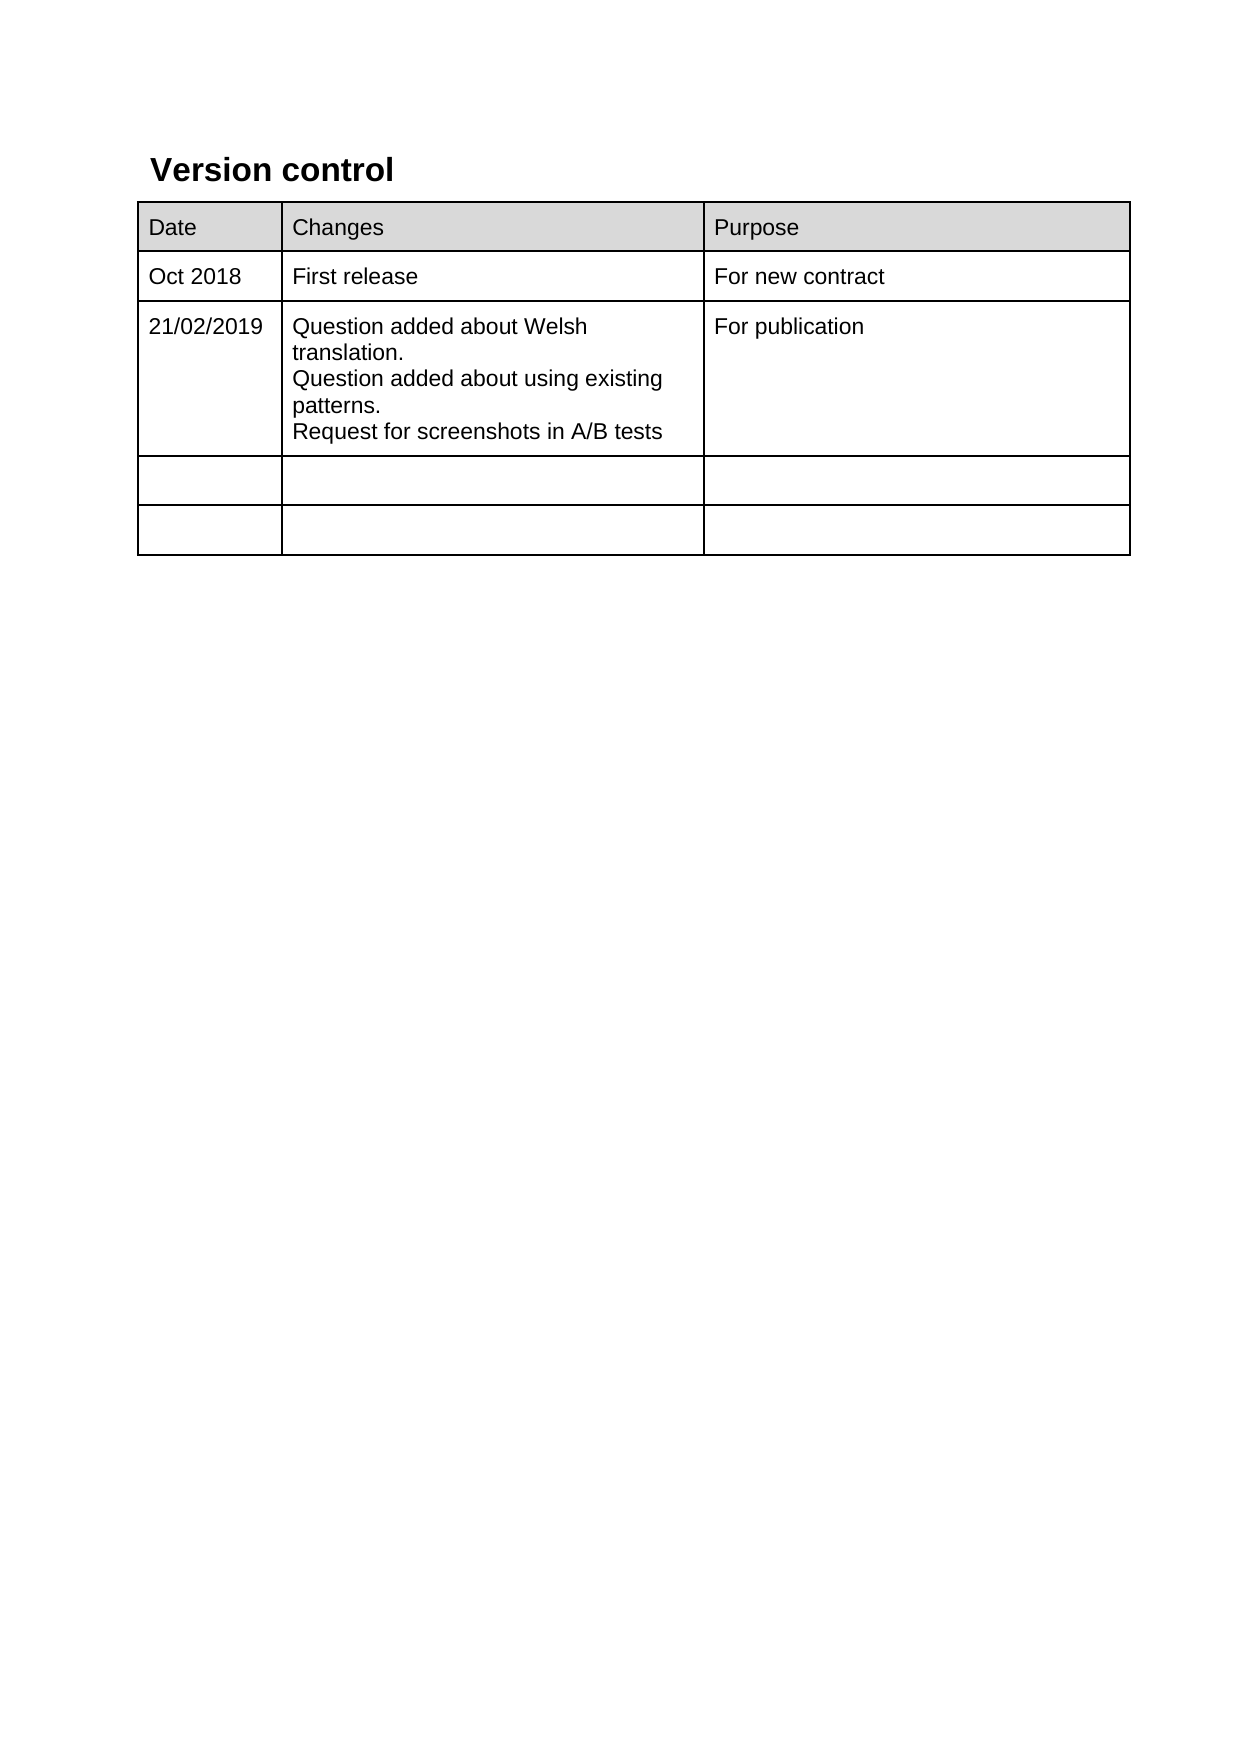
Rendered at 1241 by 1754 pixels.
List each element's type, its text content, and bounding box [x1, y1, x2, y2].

table_header Purpose [705, 203, 1129, 250]
table_cell [139, 457, 281, 504]
table_cell [705, 457, 1129, 504]
table_cell [705, 506, 1129, 553]
table_cell [283, 506, 703, 553]
table_cell Oct 2018 [139, 252, 281, 300]
table_cell For new contract [705, 252, 1129, 300]
table_cell 21/02/2019 [139, 302, 281, 455]
subtitle Version control [150, 150, 1090, 188]
table_header Date [139, 203, 281, 250]
table_cell First release [283, 252, 703, 300]
table_header Changes [283, 203, 703, 250]
table_cell [139, 506, 281, 553]
table_cell Question added about Welsh translation. Question added about using existing patterns. Request for screenshots in A/B tests [283, 302, 703, 455]
table_cell For publication [705, 302, 1129, 455]
table_cell [283, 457, 703, 504]
